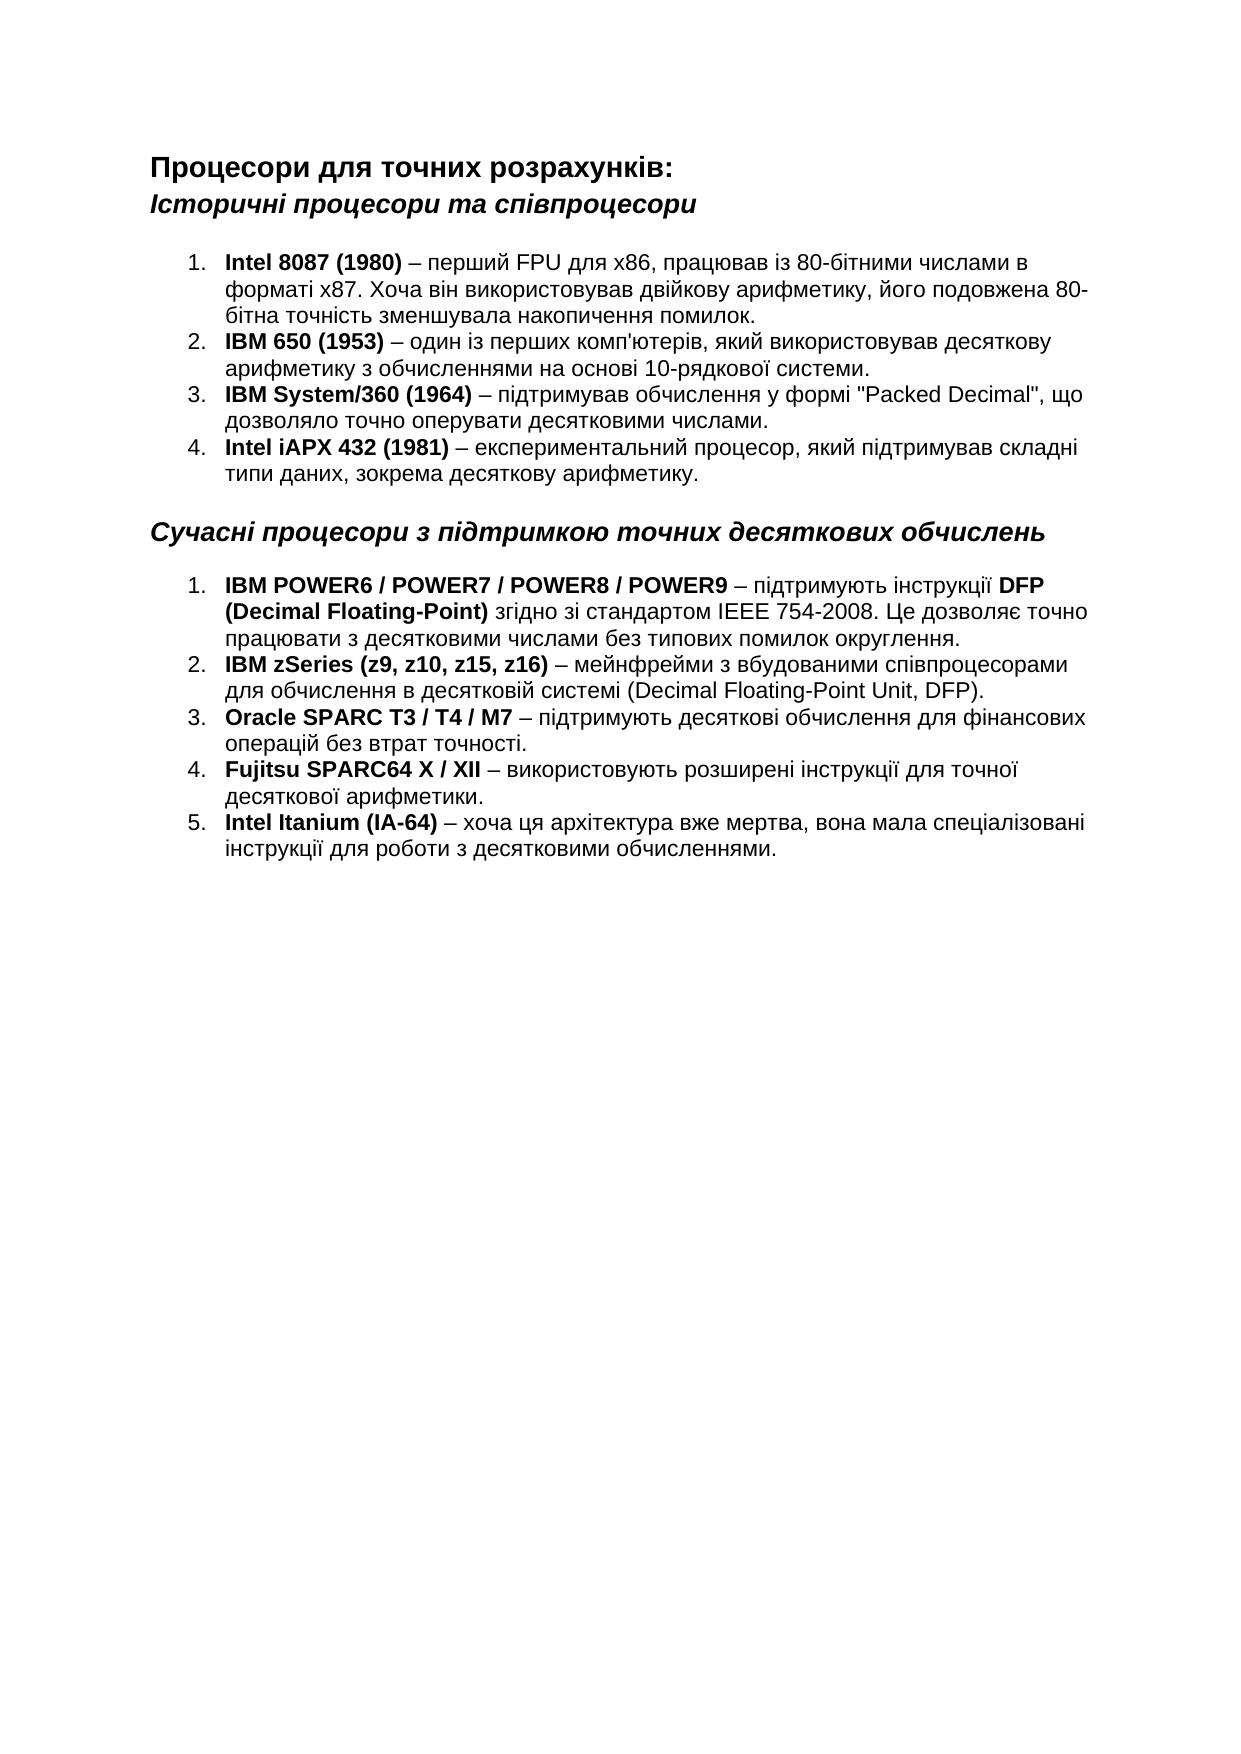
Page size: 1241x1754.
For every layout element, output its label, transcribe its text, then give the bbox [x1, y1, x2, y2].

list Intel 8087 (1980) – перший FPU для x86, працював із 80-бітними числами в форматі x87. Хоча він використовував двійкову арифметику, його подовжена 80-бітна точність зменшувала накопичення помилок. [187, 249, 1090, 328]
text Процесори для точних розрахунків: Історичні процесори та співпроцесори [150, 150, 1090, 219]
list IBM System/360 (1964) – підтримував обчислення у формі "Packed Decimal", що дозволяло точно оперувати десятковими числами. [187, 381, 1090, 434]
list IBM zSeries (z9, z10, z15, z16) – мейнфрейми з вбудованими співпроцесорами для обчислення в десятковій системі (Decimal Floating-Point Unit, DFP). [187, 651, 1090, 703]
list Intel Itanium (IA-64) – хоча ця архітектура вже мертва, вона мала спеціалізовані інструкції для роботи з десятковими обчисленнями. [187, 809, 1090, 862]
subtitle Сучасні процесори з підтримкою точних десяткових обчислень [150, 516, 1090, 547]
list Fujitsu SPARC64 X / XII – використовують розширені інструкції для точної десяткової арифметики. [187, 756, 1090, 809]
list IBM POWER6 / POWER7 / POWER8 / POWER9 – підтримують інструкції DFP (Decimal Floating-Point) згідно зі стандартом IEEE 754-2008. Це дозволяє точно працювати з десятковими числами без типових помилок округлення. [187, 572, 1090, 651]
list Intel iAPX 432 (1981) – експериментальний процесор, який підтримував складні типи даних, зокрема десяткову арифметику. [187, 434, 1090, 486]
list Oracle SPARC T3 / T4 / M7 – підтримують десяткові обчислення для фінансових операцій без втрат точності. [187, 703, 1090, 756]
list IBM 650 (1953) – один із перших комп'ютерів, який використовував десяткову арифметику з обчисленнями на основі 10-рядкової системи. [187, 328, 1090, 381]
